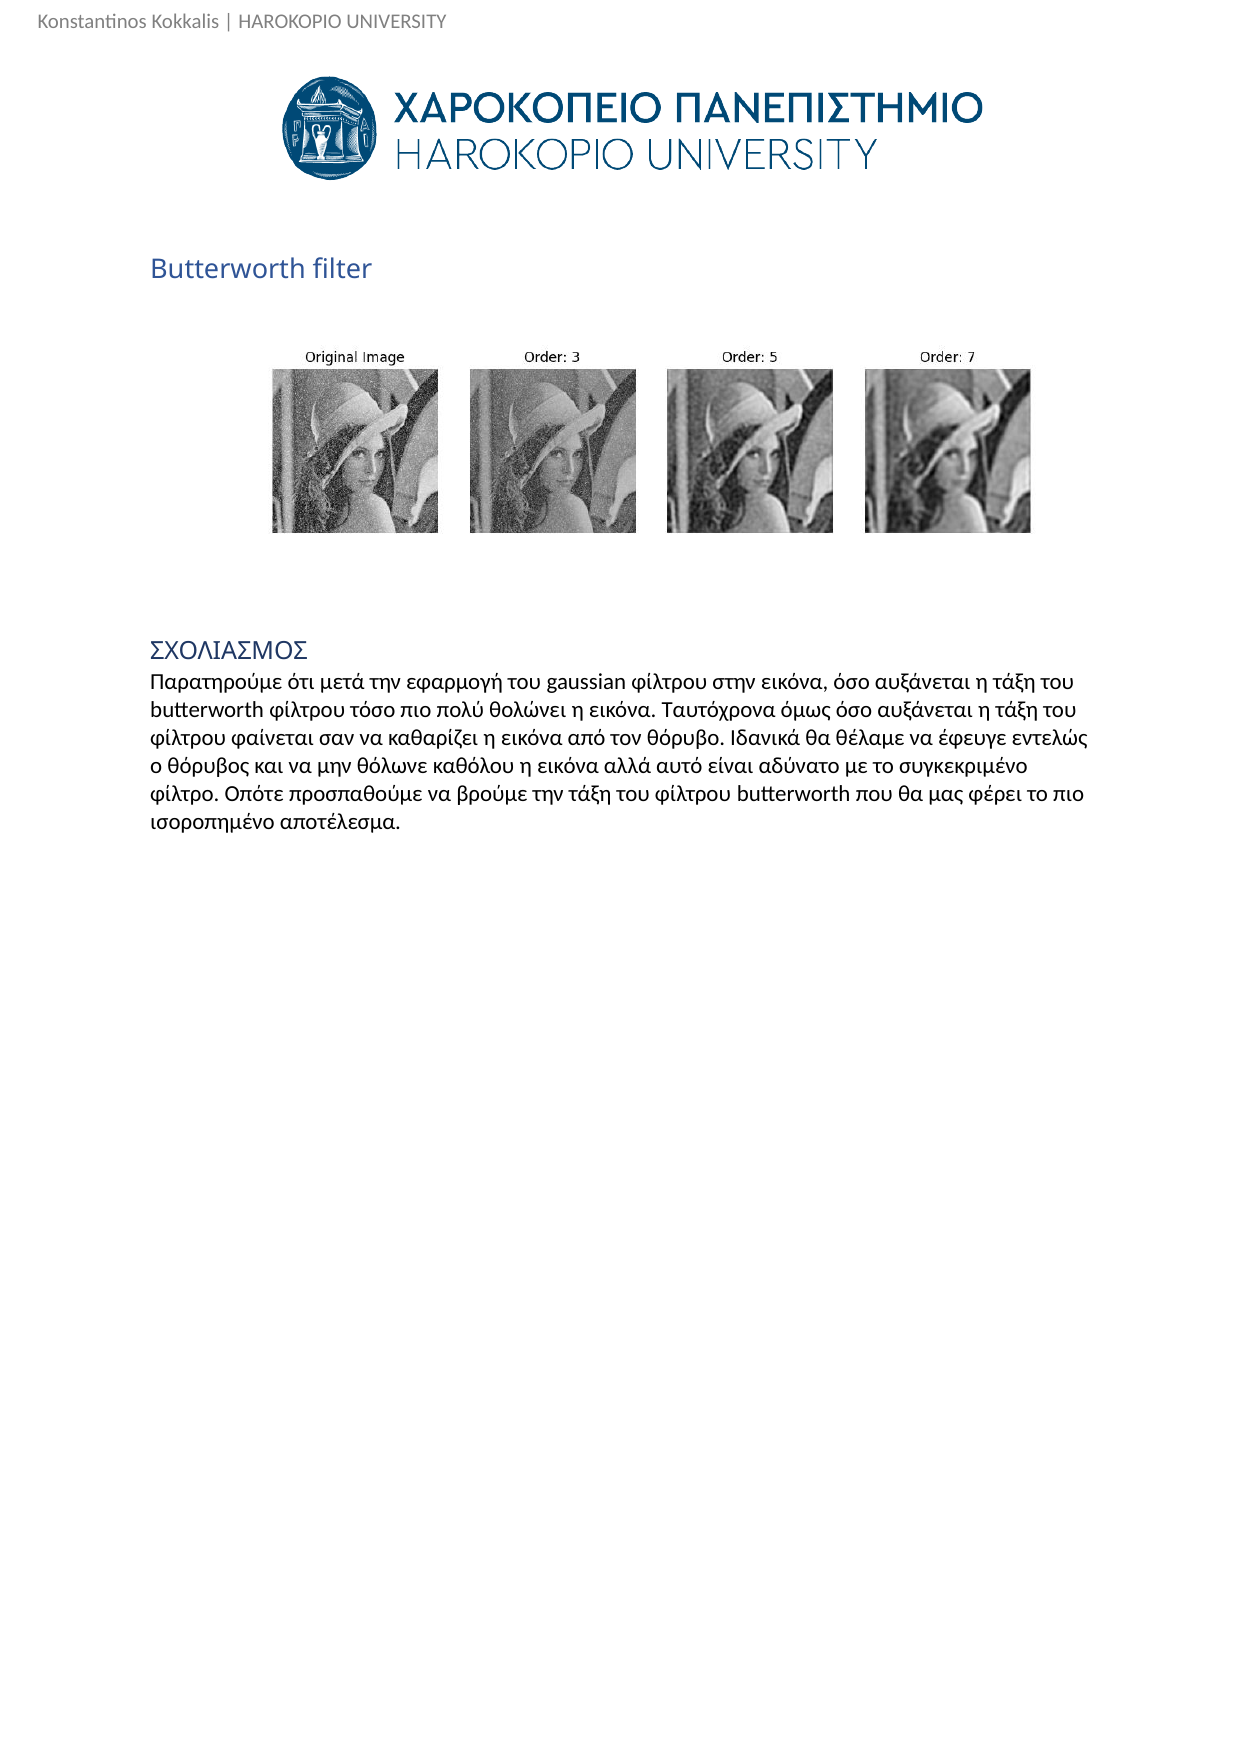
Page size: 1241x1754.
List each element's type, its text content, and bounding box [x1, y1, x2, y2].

subtitle Butterworth filter [150, 150, 1090, 286]
text Παρατηρούμε ότι μετά την εφαρμογή του gaussian φίλτρου στην εικόνα, όσο αυξάνεται η τάξη του butterworth φίλτρου τόσο πιο πολύ θολώνει η εικόνα. Ταυτόχρονα όμως όσο αυξάνεται η τάξη του φίλτρου φαίνεται σαν να καθαρίζει η εικόνα από τον θόρυβο. Ιδανικά θα θέλαμε να έφευγε εντελώς ο θόρυβος και να μην θόλωνε καθόλου η εικόνα αλλά αυτό είναι αδύνατο με το συγκεκριμένο φίλτρο. Οπότε προσπαθούμε να βρούμε την τάξη του φίλτρου butterworth που θα μας φέρει το πιο ισοροπημένο αποτέλεσμα. [150, 667, 1090, 835]
subtitle ΣΧΟΛΙΑΣΜΟΣ [150, 633, 1090, 667]
